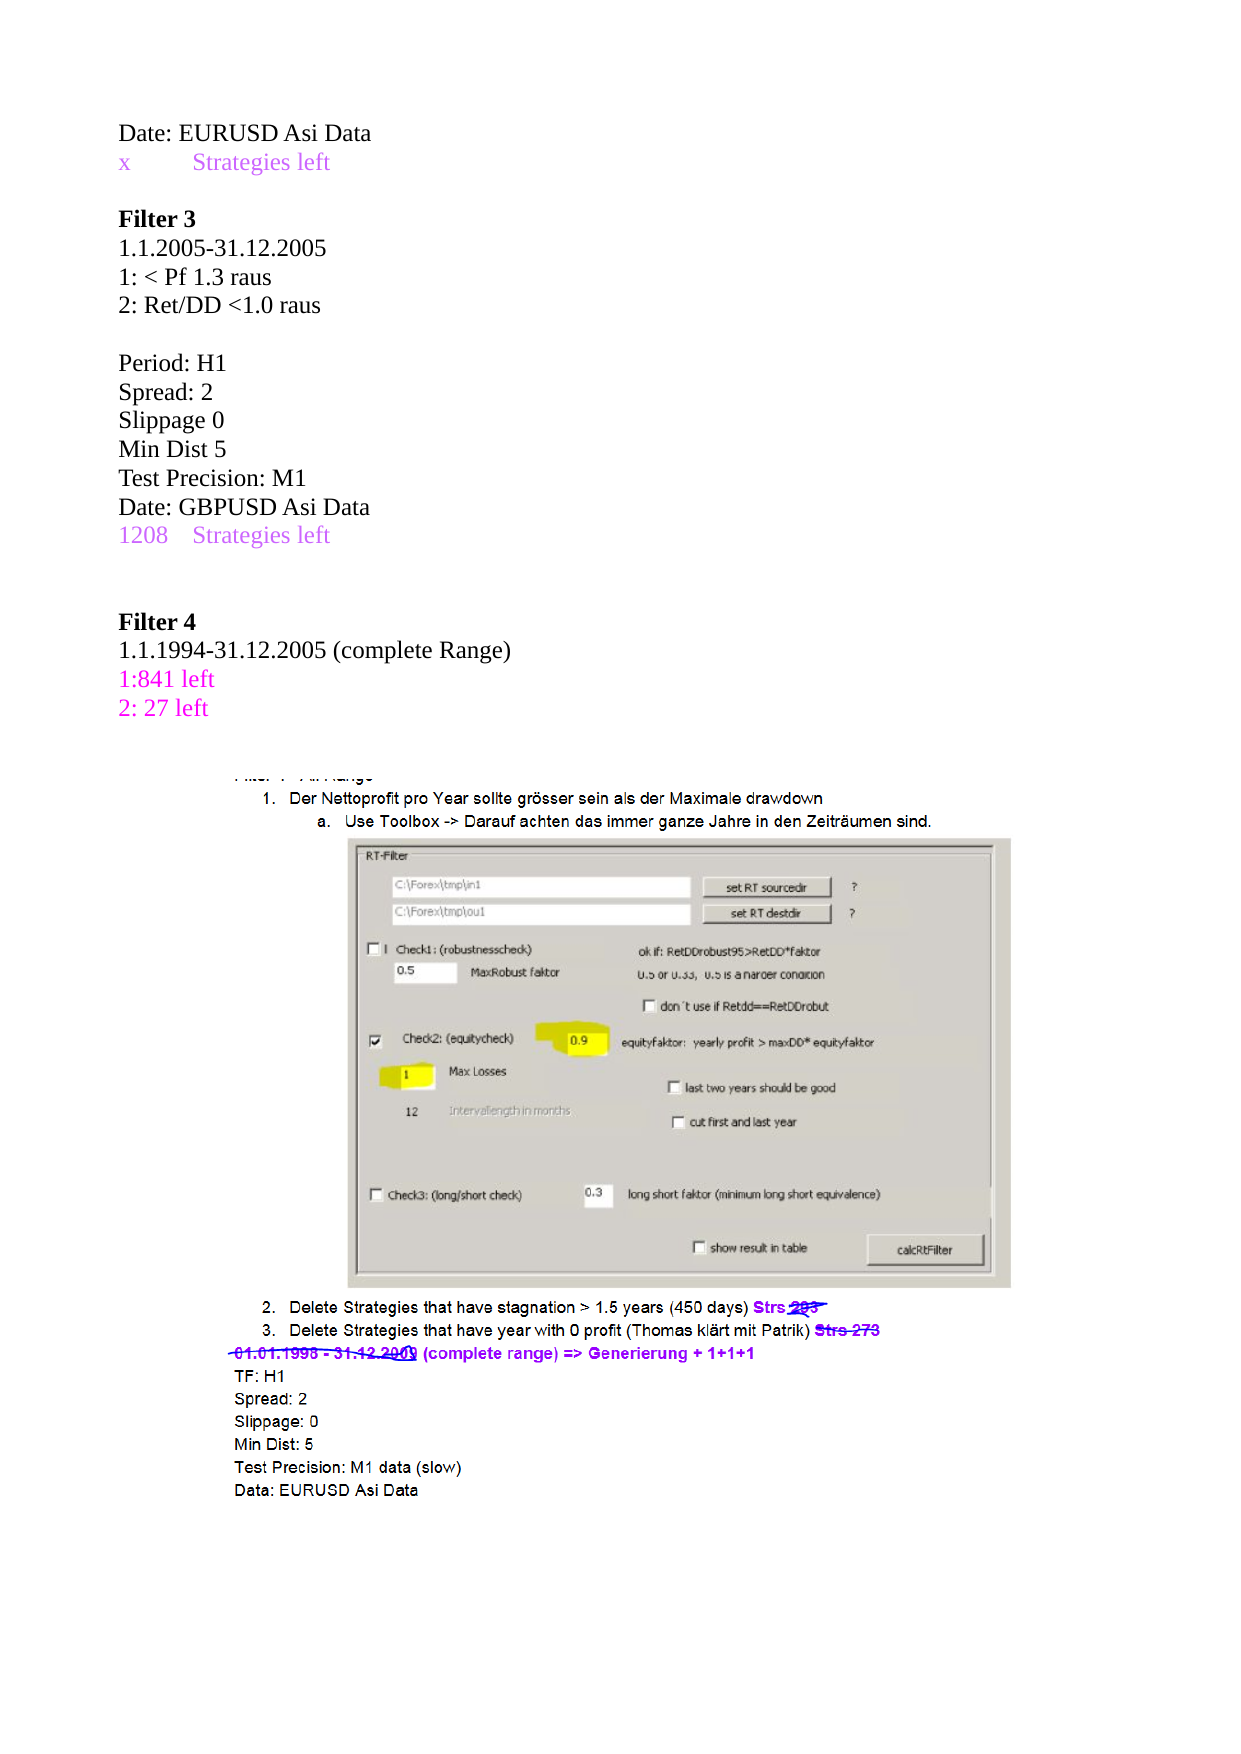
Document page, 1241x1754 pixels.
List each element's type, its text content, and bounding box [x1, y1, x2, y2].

text Date: GBPUSD Asi Data [118, 492, 1122, 521]
picture [218, 779, 1022, 1500]
text 2: 27 left [118, 693, 1122, 722]
text 1: < Pf 1.3 raus [118, 262, 1122, 291]
text Min Dist 5 [118, 434, 1122, 463]
text Period: H1 [118, 348, 1122, 377]
text Filter 3 [118, 204, 1122, 233]
text 1.1.1994-31.12.2005 (complete Range) [118, 636, 1122, 664]
text 1.1.2005-31.12.2005 [118, 233, 1122, 262]
text 2: Ret/DD <1.0 raus [118, 291, 1122, 319]
text 1:841 left [118, 664, 1122, 693]
text Spread: 2 [118, 377, 1122, 406]
text x Strategies left [118, 147, 1122, 176]
text Slippage 0 [118, 406, 1122, 434]
text Filter 4 [118, 607, 1122, 636]
text 1208 Strategies left [118, 521, 1122, 549]
text Date: EURUSD Asi Data [118, 118, 1122, 147]
text Test Precision: M1 [118, 463, 1122, 492]
